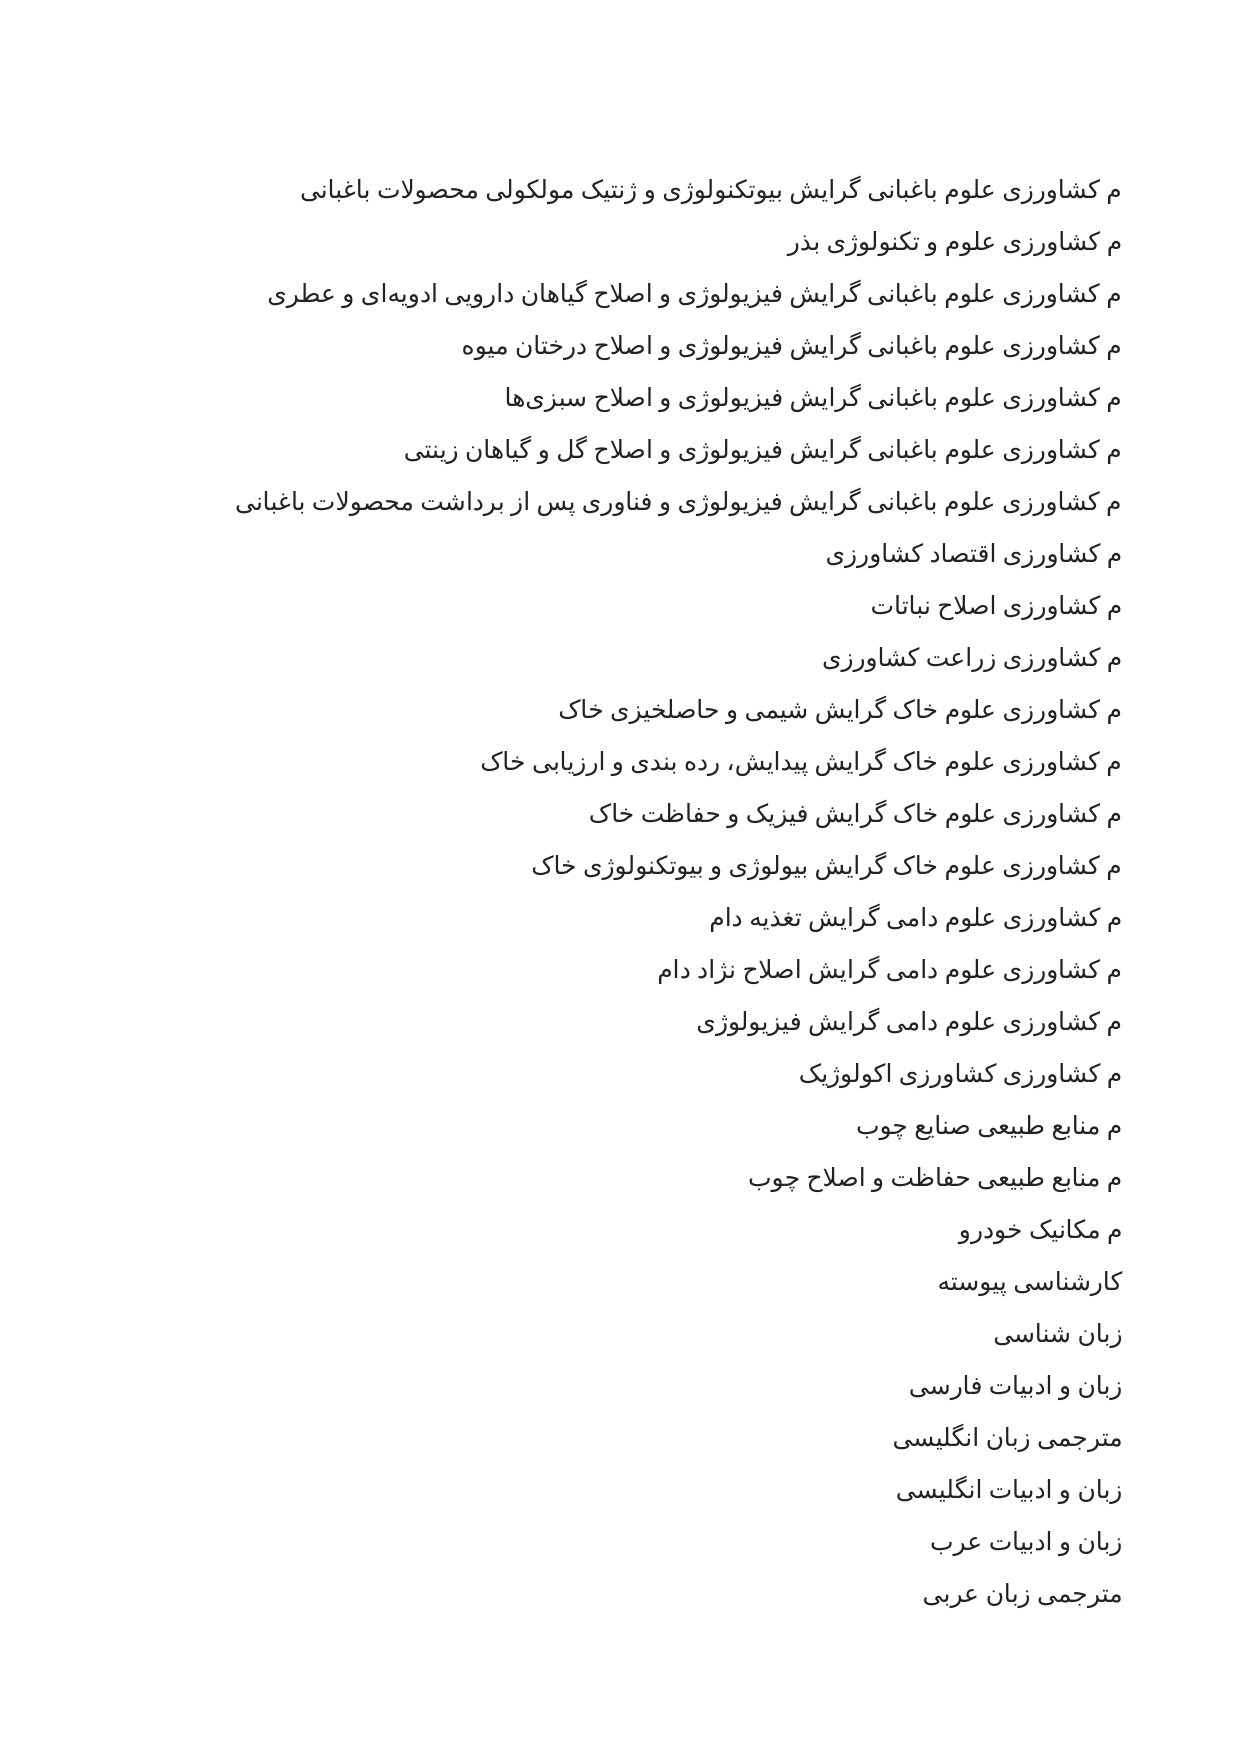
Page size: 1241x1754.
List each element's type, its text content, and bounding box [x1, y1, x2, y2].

text م کشاورزی زراعت کشاورزی [118, 644, 1122, 677]
text زبان و ادبیات انگلیسی [118, 1476, 1122, 1508]
text مترجمی زبان عربی [118, 1580, 1122, 1612]
text م کشاورزی علوم دامی گرایش فیزیولوژی [118, 1008, 1122, 1041]
text م کشاورزی اصلاح نباتات [118, 592, 1122, 625]
text م مکانیک خودرو [118, 1216, 1122, 1248]
text م کشاورزی علوم خاک گرایش پیدایش، رده بندی و ارزیابی خاک [118, 748, 1122, 781]
text م کشاورزی کشاورزی اکولوژیک [118, 1060, 1122, 1093]
text م کشاورزی علوم باغبانی گرایش فیزیولوژی و اصلاح سبزی‌ها [118, 384, 1122, 417]
text م منابع طبیعی حفاظت و اصلاح چوب [118, 1164, 1122, 1197]
text م کشاورزی علوم باغبانی گرایش فیزیولوژی و فناوری پس از برداشت محصولات باغبانی [118, 488, 1122, 521]
text م کشاورزی اقتصاد کشاورزی [118, 540, 1122, 573]
text م کشاورزی علوم باغبانی گرایش فیزیولوژی و اصلاح گیاهان دارویی ادویه‌ای و عطری [118, 280, 1122, 313]
text م منابع طبیعی صنایع چوب [118, 1112, 1122, 1144]
text زبان و ادبیات فارسی [118, 1372, 1122, 1404]
text زبان و ادبیات عرب [118, 1528, 1122, 1560]
text م کشاورزی علوم خاک گرایش فیزیک و حفاظت خاک [118, 800, 1122, 833]
text م کشاورزی علوم و تکنولوژی بذر [118, 228, 1122, 261]
text م کشاورزی علوم باغبانی گرایش فیزیولوژی و اصلاح گل و گیاهان زینتی [118, 436, 1122, 469]
text م کشاورزی علوم دامی گرایش اصلاح نژاد دام [118, 956, 1122, 989]
text م کشاورزی علوم دامی گرایش تغذیه دام [118, 904, 1122, 937]
text مترجمی زبان انگلیسی [118, 1424, 1122, 1456]
text م کشاورزی علوم باغبانی گرایش فیزیولوژی و اصلاح درختان میوه [118, 332, 1122, 365]
text م کشاورزی علوم خاک گرایش شیمی و حاصلخیزی خاک [118, 696, 1122, 729]
text م کشاورزی علوم خاک گرایش بیولوژی و بیوتکنولوژی خاک [118, 852, 1122, 885]
text زبان شناسی [118, 1320, 1122, 1352]
text م کشاورزی علوم باغبانی گرایش بیوتکنولوژی و ژنتیک مولکولی محصولات باغبانی [118, 176, 1122, 209]
text کارشناسی پیوسته [118, 1268, 1122, 1301]
